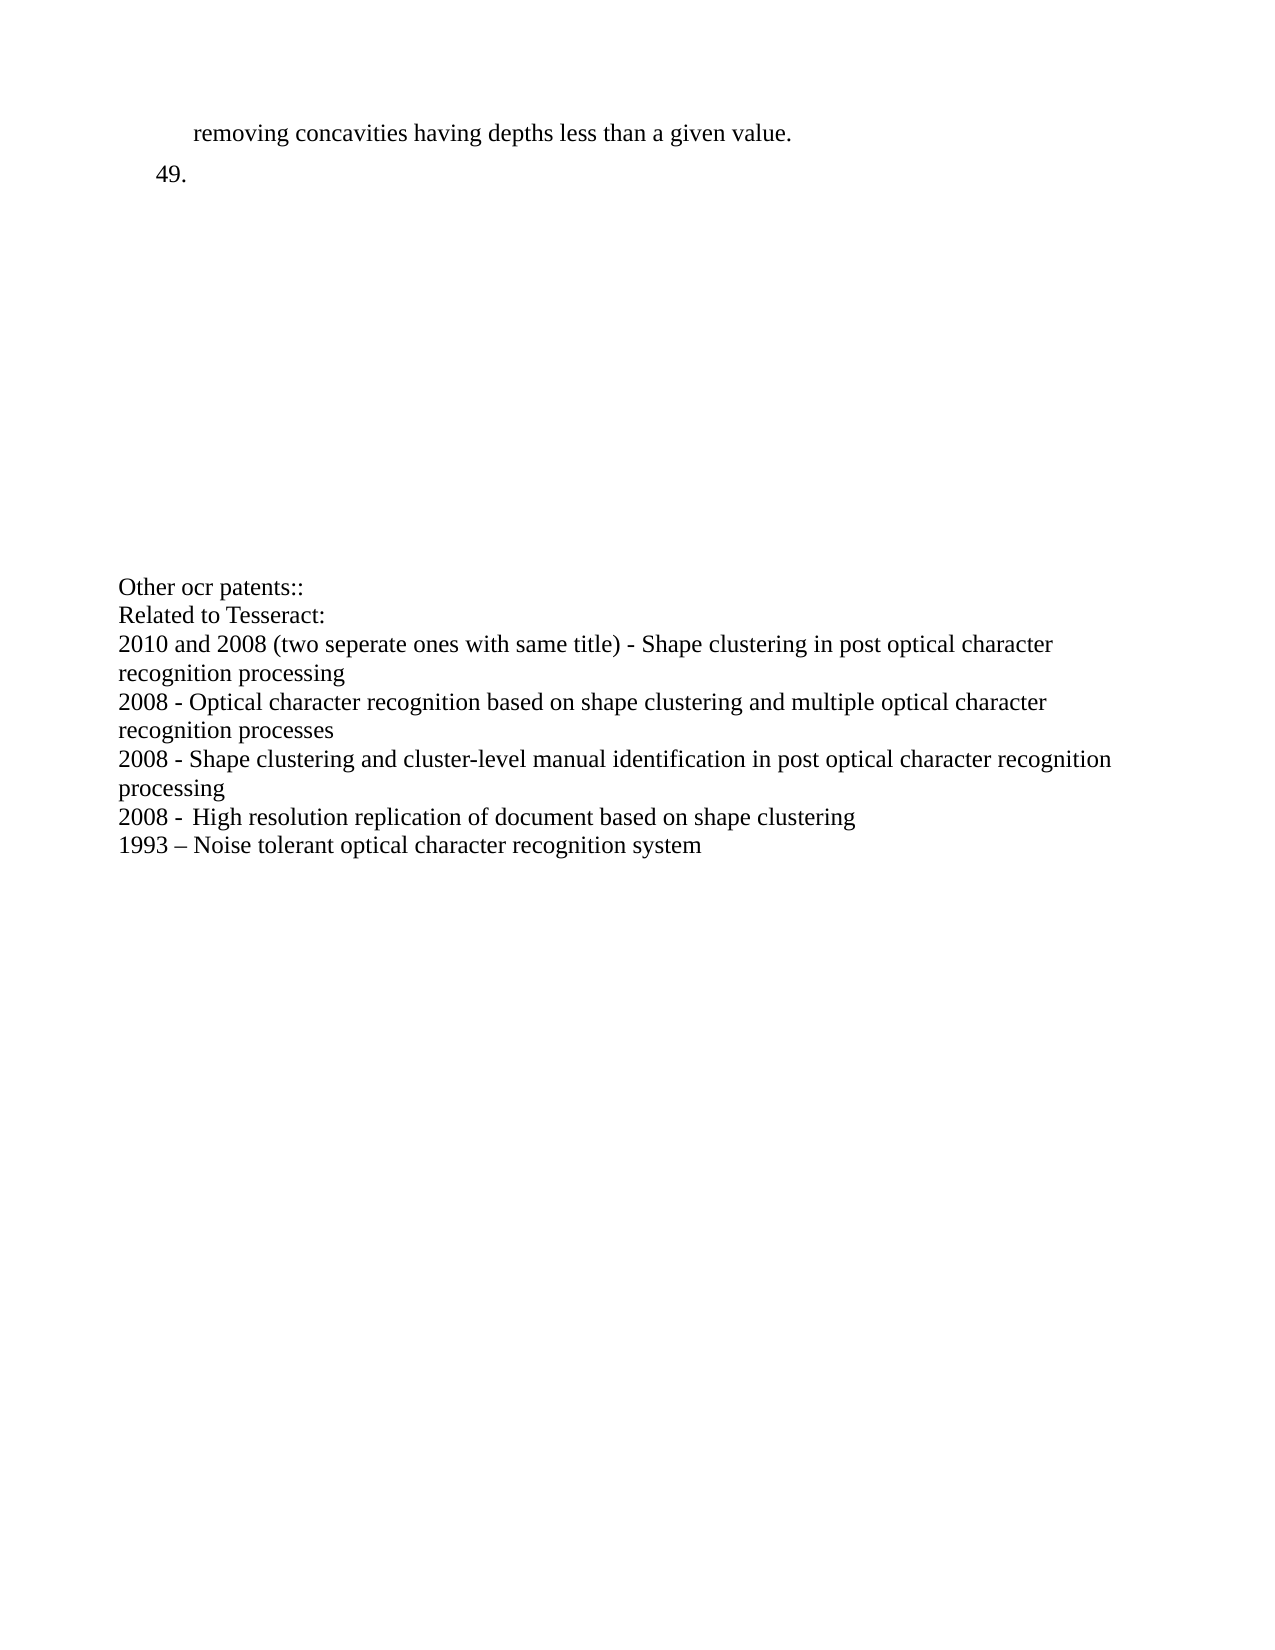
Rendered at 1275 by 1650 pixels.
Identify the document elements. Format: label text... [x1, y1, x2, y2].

text Related to Tesseract: [118, 601, 1157, 629]
text 2008 - Optical character recognition based on shape clustering and multiple optical character recognition processes [118, 687, 1157, 744]
text 2008 - High resolution replication of document based on shape clustering [118, 802, 1157, 831]
text Other ocr patents:: [118, 572, 1157, 601]
list removing concavities having depths less than a given value. [156, 118, 1157, 147]
text 1993 – Noise tolerant optical character recognition system [118, 831, 1157, 859]
text 2010 and 2008 (two seperate ones with same title) - Shape clustering in post optical character recognition processing [118, 629, 1157, 687]
text 2008 - Shape clustering and cluster-level manual identification in post optical character recognition processing [118, 744, 1157, 802]
